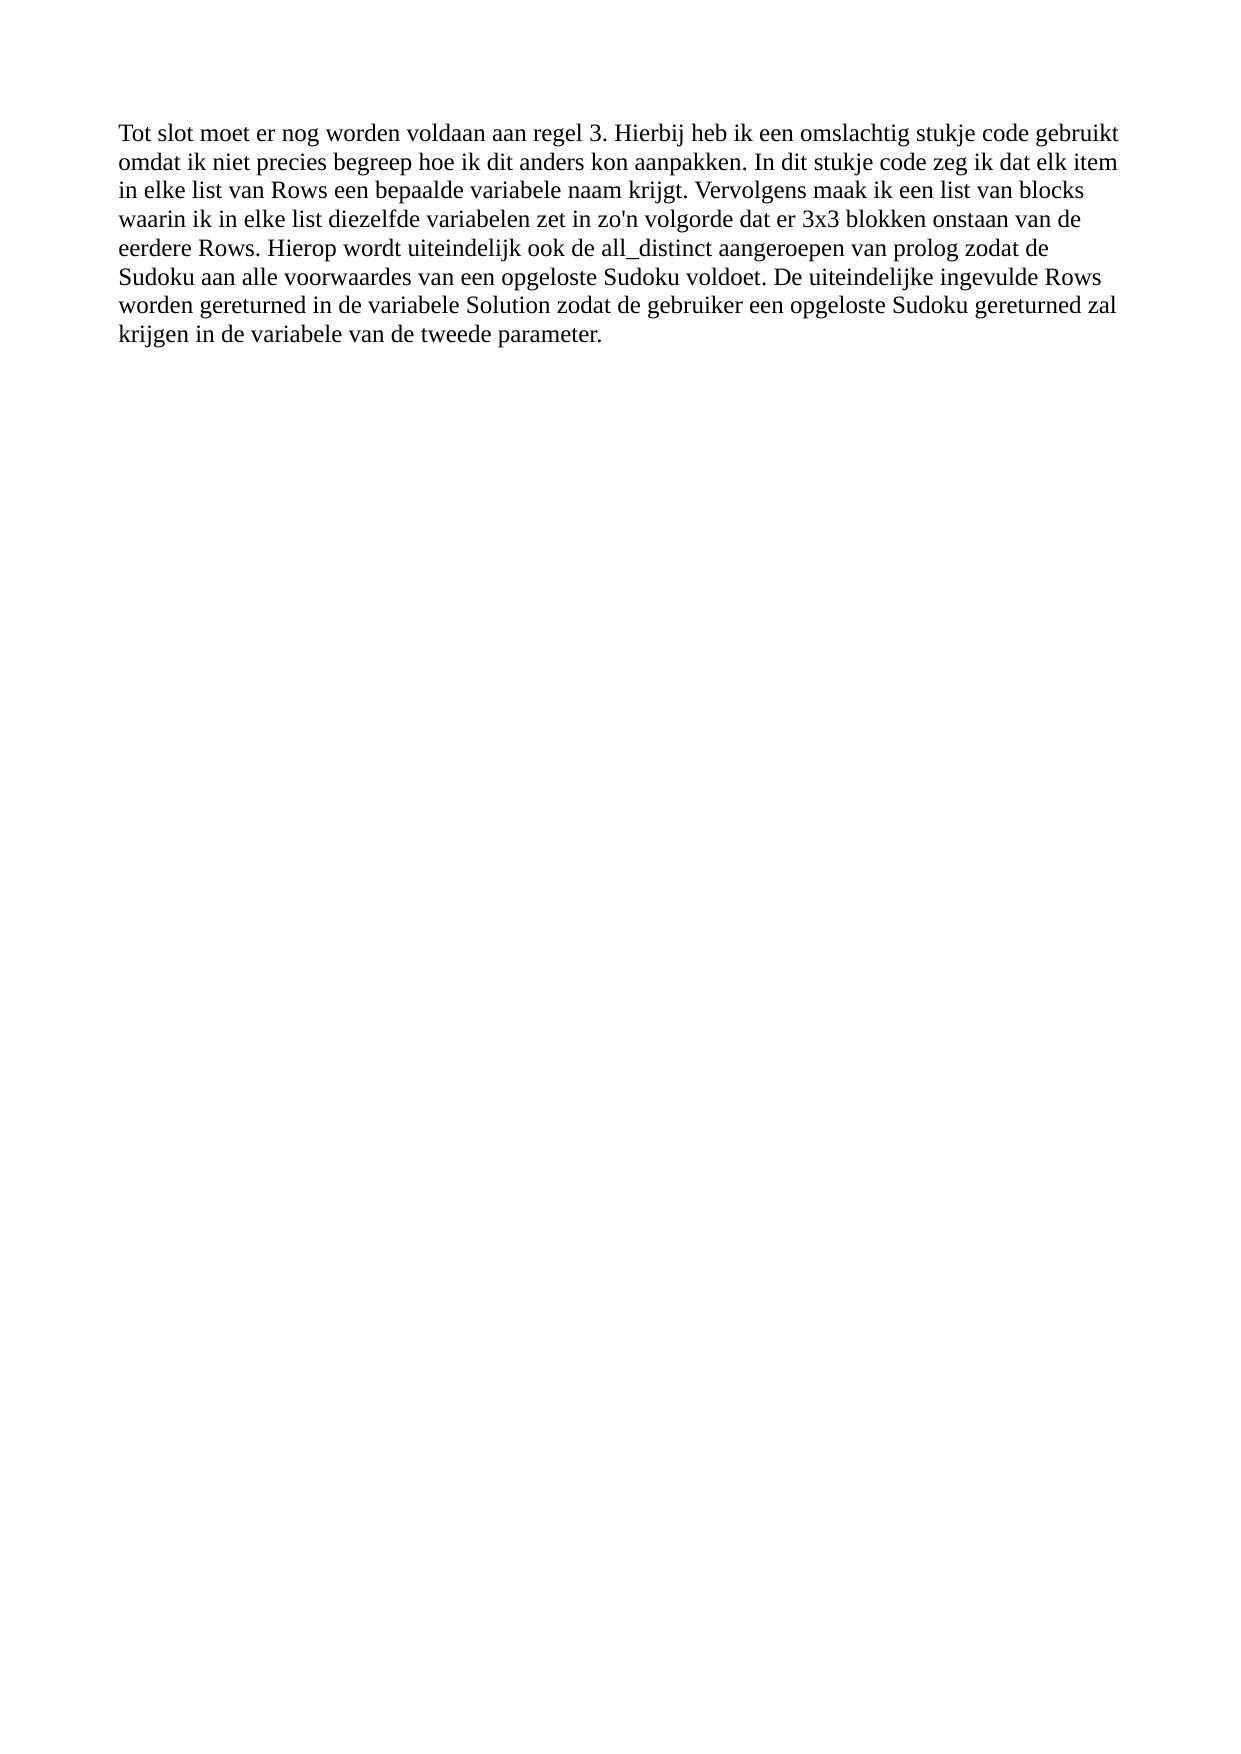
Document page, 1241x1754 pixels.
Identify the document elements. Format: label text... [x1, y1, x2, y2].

text Tot slot moet er nog worden voldaan aan regel 3. Hierbij heb ik een omslachtig stukje code gebruikt omdat ik niet precies begreep hoe ik dit anders kon aanpakken. In dit stukje code zeg ik dat elk item in elke list van Rows een bepaalde variabele naam krijgt. Vervolgens maak ik een list van blocks waarin ik in elke list diezelfde variabelen zet in zo'n volgorde dat er 3x3 blokken onstaan van de eerdere Rows. Hierop wordt uiteindelijk ook de all_distinct aangeroepen van prolog zodat de Sudoku aan alle voorwaardes van een opgeloste Sudoku voldoet. De uiteindelijke ingevulde Rows worden gereturned in de variabele Solution zodat de gebruiker een opgeloste Sudoku gereturned zal krijgen in de variabele van de tweede parameter. [118, 118, 1122, 348]
